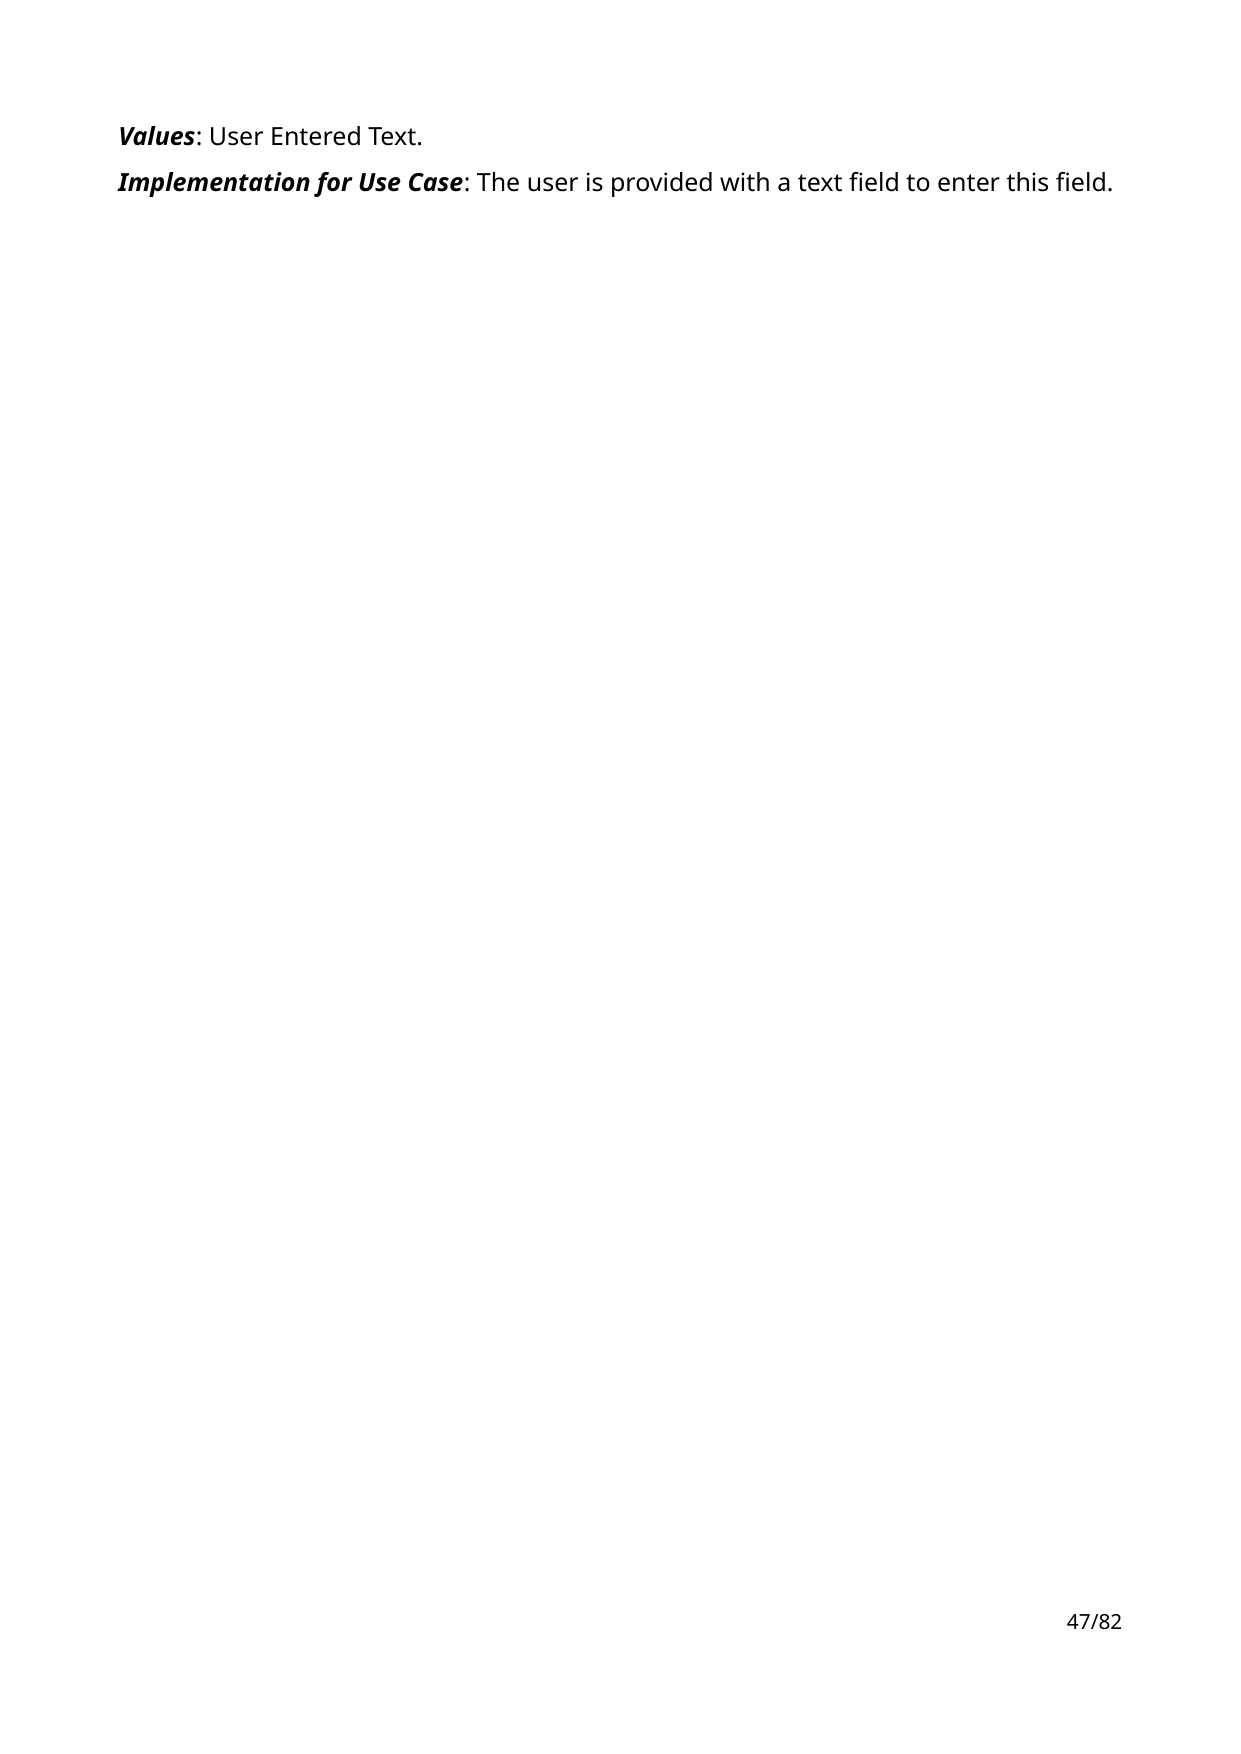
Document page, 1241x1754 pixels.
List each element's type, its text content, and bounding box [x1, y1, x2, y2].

text Values: User Entered Text. [118, 118, 1122, 152]
text Implementation for Use Case: The user is provided with a text field to enter this field. [118, 165, 1122, 199]
